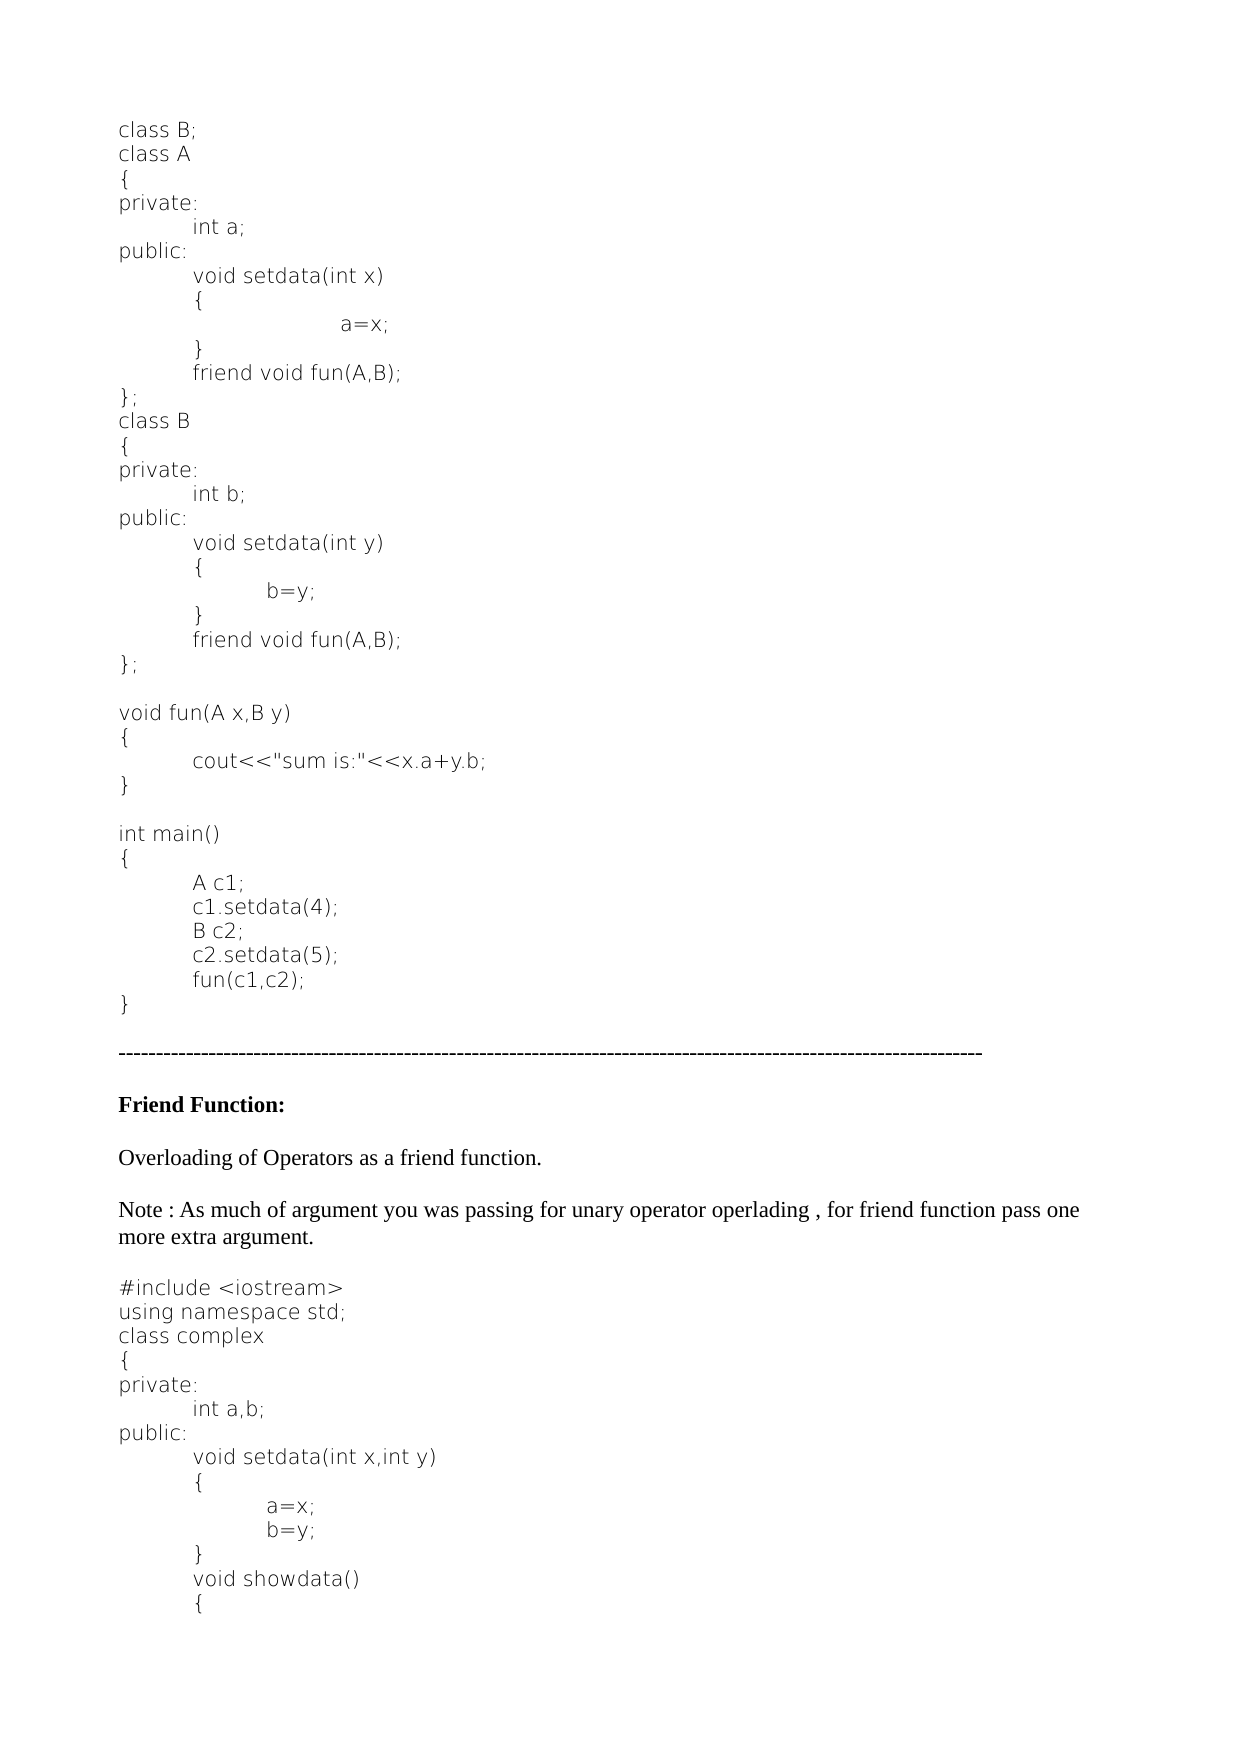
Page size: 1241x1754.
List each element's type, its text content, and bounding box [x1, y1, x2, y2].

text { [118, 555, 1122, 579]
text class A [118, 142, 1122, 167]
text { [118, 1348, 1122, 1373]
text Friend Function: [118, 1091, 1122, 1117]
text Overloading of Operators as a friend function. [118, 1144, 1122, 1170]
text class B; [118, 118, 1122, 142]
text { [118, 725, 1122, 749]
text a=x; [118, 312, 1122, 337]
text A c1; [118, 871, 1122, 895]
text public: [118, 1421, 1122, 1445]
text } [118, 337, 1122, 361]
text b=y; [118, 1518, 1122, 1542]
text { [118, 288, 1122, 312]
text int b; [118, 482, 1122, 506]
text c1.setdata(4); [118, 895, 1122, 919]
text { [118, 434, 1122, 458]
text fun(c1,c2); [118, 968, 1122, 992]
text } [118, 992, 1122, 1016]
text public: [118, 506, 1122, 531]
text int a; [118, 215, 1122, 239]
text void setdata(int x,int y) [118, 1445, 1122, 1470]
text } [118, 1542, 1122, 1567]
text using namespace std; [118, 1300, 1122, 1324]
text { [118, 167, 1122, 191]
text #include <iostream> [118, 1276, 1122, 1300]
text { [118, 846, 1122, 871]
text Note : As much of argument you was passing for unary operator operlading , for friend function pass one more extra argument. [118, 1196, 1122, 1249]
text public: [118, 239, 1122, 264]
text } [118, 773, 1122, 798]
text friend void fun(A,B); [118, 628, 1122, 652]
text { [118, 1591, 1122, 1615]
text b=y; [118, 579, 1122, 603]
text class complex [118, 1324, 1122, 1348]
text void showdata() [118, 1567, 1122, 1591]
text private: [118, 458, 1122, 482]
text c2.setdata(5); [118, 943, 1122, 968]
text class B [118, 409, 1122, 434]
text int a,b; [118, 1397, 1122, 1421]
text void fun(A x,B y) [118, 701, 1122, 725]
text private: [118, 1373, 1122, 1397]
text { [118, 1470, 1122, 1494]
text void setdata(int y) [118, 531, 1122, 555]
text friend void fun(A,B); [118, 361, 1122, 385]
text } [118, 603, 1122, 628]
text }; [118, 652, 1122, 676]
text cout<<"sum is:"<<x.a+y.b; [118, 749, 1122, 773]
text void setdata(int x) [118, 264, 1122, 288]
text private: [118, 191, 1122, 215]
text ------------------------------------------------------------------------------------------------------------------- [118, 1040, 1122, 1065]
text B c2; [118, 919, 1122, 943]
text }; [118, 385, 1122, 409]
text a=x; [118, 1494, 1122, 1518]
text int main() [118, 822, 1122, 846]
